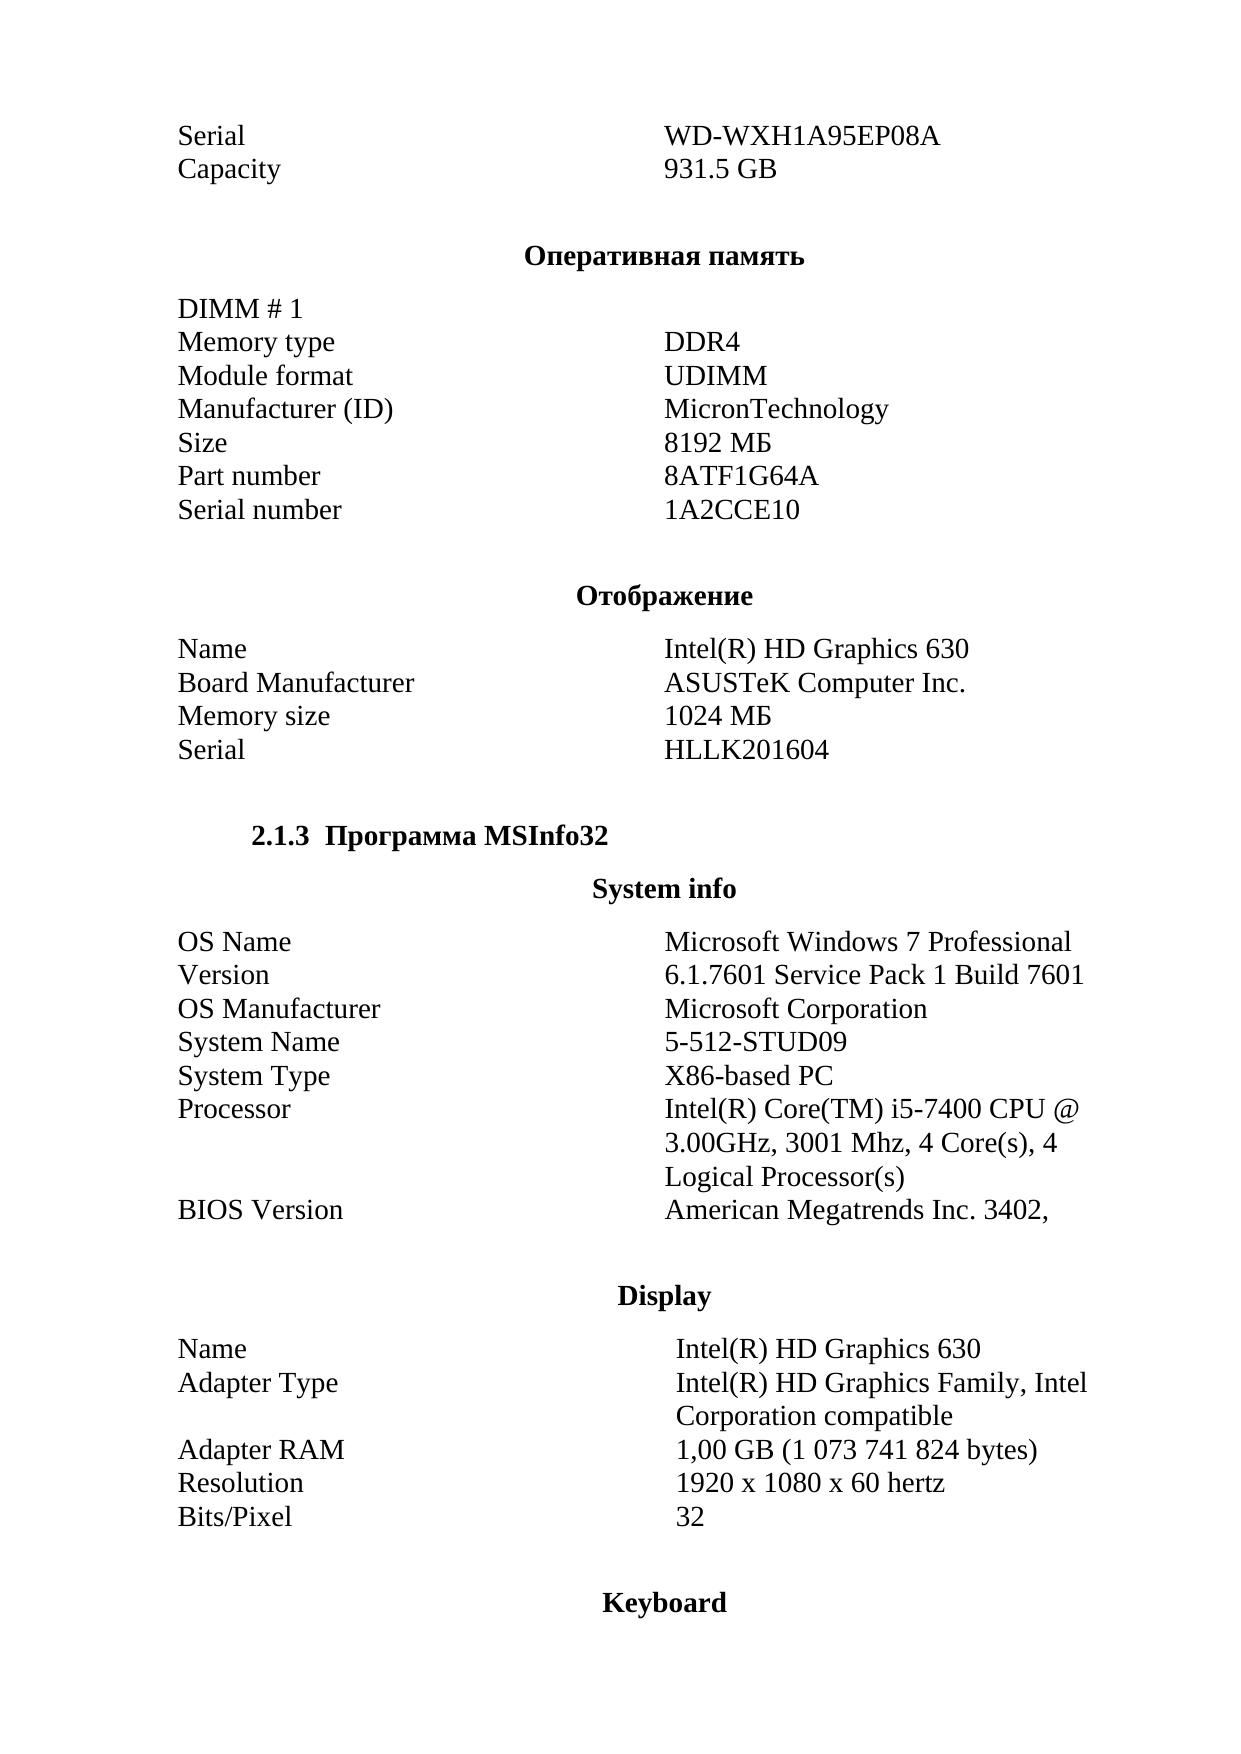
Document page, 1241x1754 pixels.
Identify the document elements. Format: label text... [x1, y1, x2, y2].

table_cell Serial number [166, 492, 653, 526]
table_cell Intel(R) Core(TM) i5-7400 CPU @ 3.00GHz, 3001 Mhz, 4 Core(s), 4 Logical Processor(s) [653, 1092, 1140, 1192]
table_cell Memory type [166, 324, 653, 358]
table_cell 1920 x 1080 x 60 hertz [664, 1466, 1163, 1499]
text 2.1.3 Программа MSInfo32 [177, 818, 1152, 852]
table_cell American Megatrends Inc. 3402, [653, 1192, 1140, 1226]
table_cell Part number [166, 459, 653, 492]
text System info [177, 871, 1152, 904]
table_header [653, 291, 1139, 324]
table_cell 6.1.7601 Service Pack 1 Build 7601 [653, 958, 1140, 991]
table_cell Bits/Pixel [166, 1499, 664, 1533]
table_cell Microsoft Corporation [653, 991, 1140, 1024]
table_header Intel(R) HD Graphics 630 [653, 631, 1139, 665]
table_cell Intel(R) HD Graphics Family, Intel Corporation compatible [664, 1365, 1163, 1432]
table_header Name [166, 1331, 664, 1365]
table_cell Size [166, 425, 653, 458]
table_cell 1,00 GB (1 073 741 824 bytes) [664, 1432, 1163, 1466]
table_cell Resolution [166, 1466, 664, 1499]
table_header DIMM # 1 [166, 291, 653, 324]
text Оперативная память [177, 238, 1152, 272]
table_cell 5-512-STUD09 [653, 1025, 1140, 1058]
table_cell OS Manufacturer [166, 991, 653, 1024]
table_cell 8192 MБ [653, 425, 1139, 458]
table_cell Adapter Type [166, 1365, 664, 1432]
table_cell 931.5 GB [653, 152, 1139, 185]
table_cell Board Manufacturer [166, 665, 653, 698]
table_cell System Name [166, 1025, 653, 1058]
table_cell System Type [166, 1058, 653, 1092]
table_cell Capacity [166, 152, 653, 185]
table_header Microsoft Windows 7 Professional [653, 924, 1140, 957]
table_cell DDR4 [653, 324, 1139, 358]
table_cell WD-WXH1A95EP08A [653, 118, 1139, 152]
table_cell UDIMM [653, 358, 1139, 391]
table_header Intel(R) HD Graphics 630 [664, 1331, 1163, 1365]
table_cell Adapter RAM [166, 1432, 664, 1466]
table_cell 32 [664, 1499, 1163, 1533]
table_cell MicronTechnology [653, 391, 1139, 425]
table_header OS Name [166, 924, 653, 957]
text Keyboard [177, 1585, 1152, 1619]
table_cell BIOS Version [166, 1192, 653, 1226]
table_cell Processor [166, 1092, 653, 1192]
text Display [177, 1278, 1152, 1312]
table_cell Serial [166, 118, 653, 152]
table_header Name [166, 631, 653, 665]
table_cell Memory size [166, 698, 653, 732]
table_cell HLLK201604 [653, 732, 1139, 765]
table_cell X86-based PC [653, 1058, 1140, 1092]
table_cell Manufacturer (ID) [166, 391, 653, 425]
table_cell 8ATF1G64A [653, 459, 1139, 492]
text Отображение [177, 578, 1152, 612]
table_cell Module format [166, 358, 653, 391]
table_cell Version [166, 958, 653, 991]
table_cell 1024 MБ [653, 698, 1139, 732]
table_cell ASUSTeK Computer Inc. [653, 665, 1139, 698]
table_cell Serial [166, 732, 653, 765]
table_cell 1A2CCE10 [653, 492, 1139, 526]
